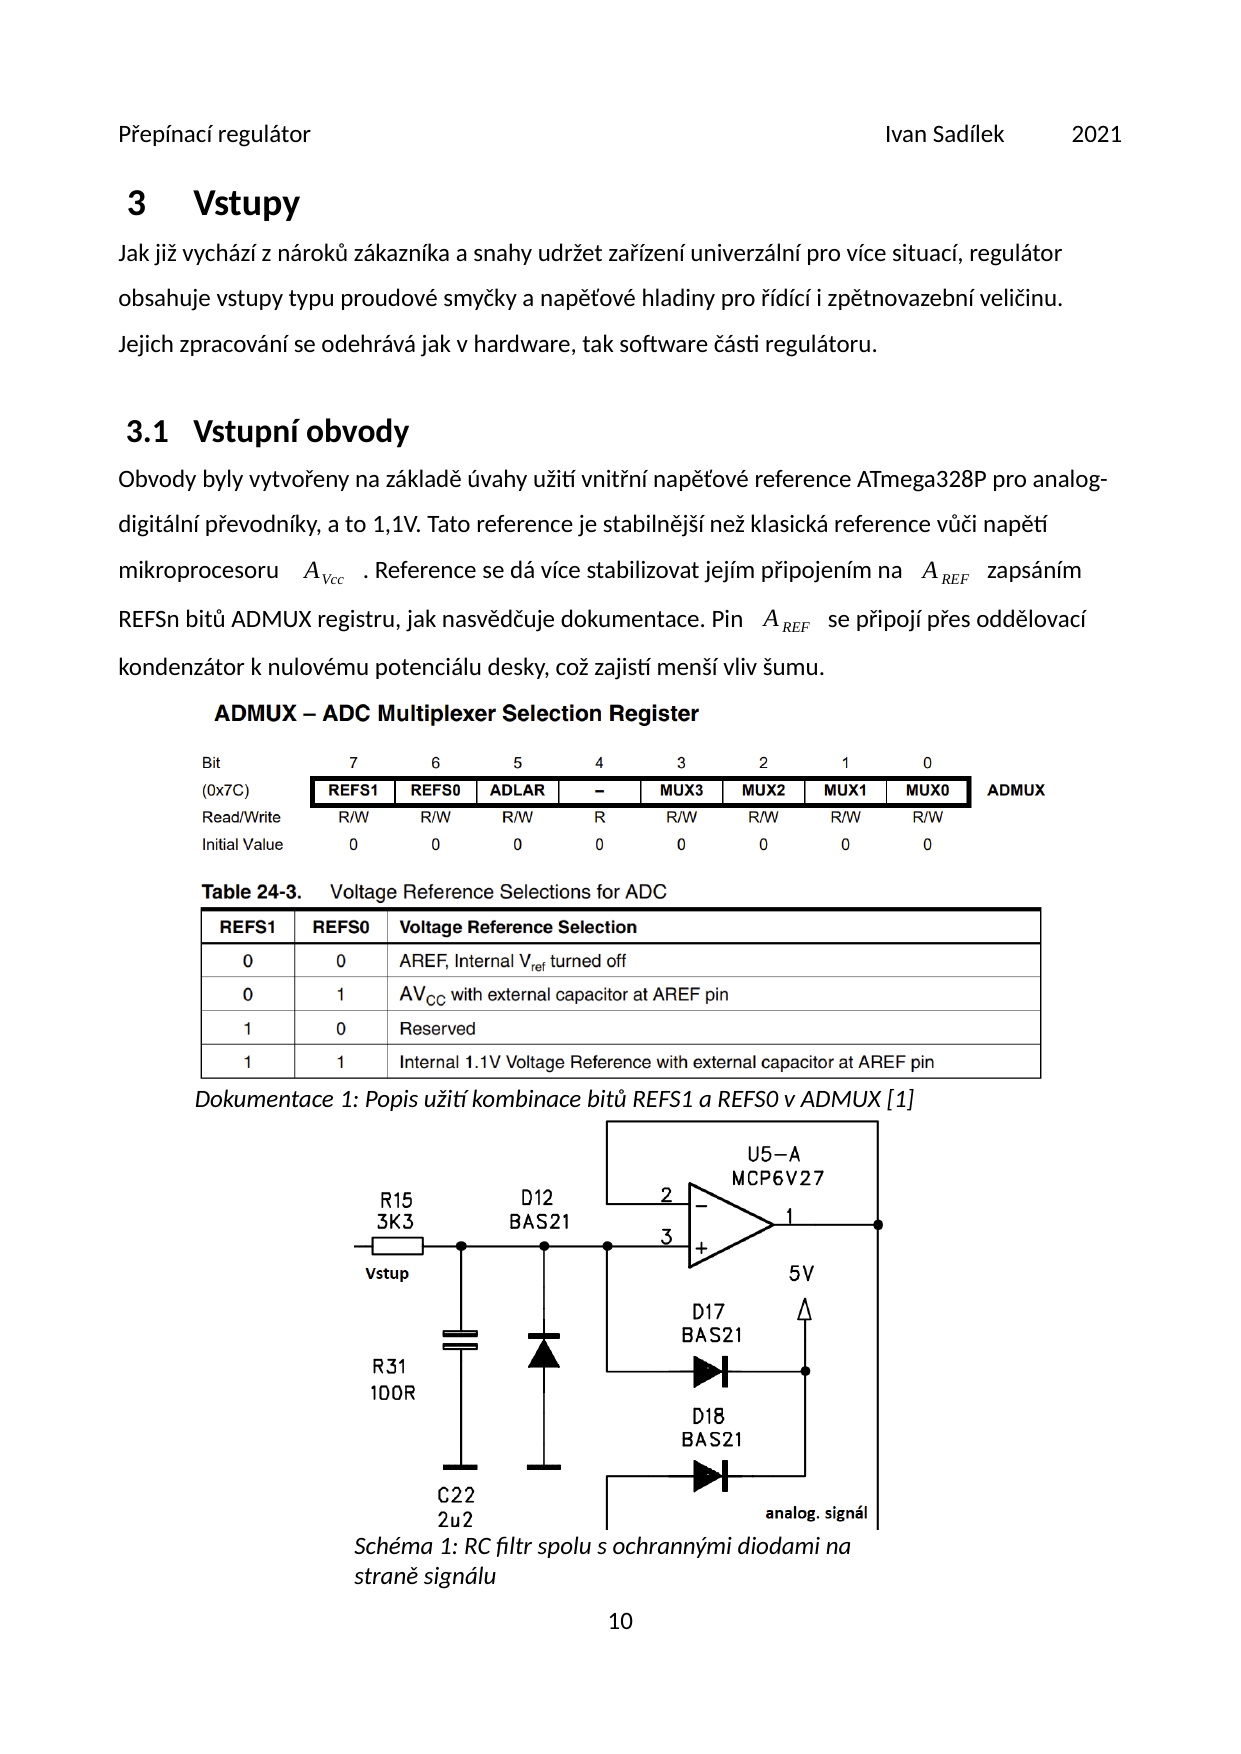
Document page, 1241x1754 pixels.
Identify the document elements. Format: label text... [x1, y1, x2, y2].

text Dokumentace 1: Popis užití kombinace bitů REFS1 a REFS0 v ADMUX [1] [194, 1084, 1046, 1114]
picture [194, 697, 1046, 1084]
picture [354, 1114, 887, 1530]
subtitle Vstupní obvody [118, 409, 1122, 450]
text Jak již vychází z nároků zákazníka a snahy udržet zařízení univerzální pro více situací, regulátor obsahuje vstupy typu proudové smyčky a napěťové hladiny pro řídící i zpětnovazební veličinu. Jejich zpracování se odehrává jak v hardware, tak software části regulátoru. [118, 237, 1122, 359]
text Obvody byly vytvořeny na základě úvahy užití vnitřní napěťové reference ATmega328P pro analog-digitální převodníky, a to 1,1V. Tato reference je stabilnější než klasická reference vůči napětí mikroprocesoru . Reference se dá více stabilizovat jejím připojením nazapsáním REFSn bitů ADMUX registru, jak nasvědčuje dokumentace. Pinse připojí přes oddělovací kondenzátor k nulovému potenciálu desky, což zajistí menší vliv šumu. [118, 463, 1122, 682]
text Schéma 1: RC filtr spolu s ochrannými diodami na straně signálu [354, 1530, 886, 1591]
subtitle Vstupy [118, 178, 1122, 224]
